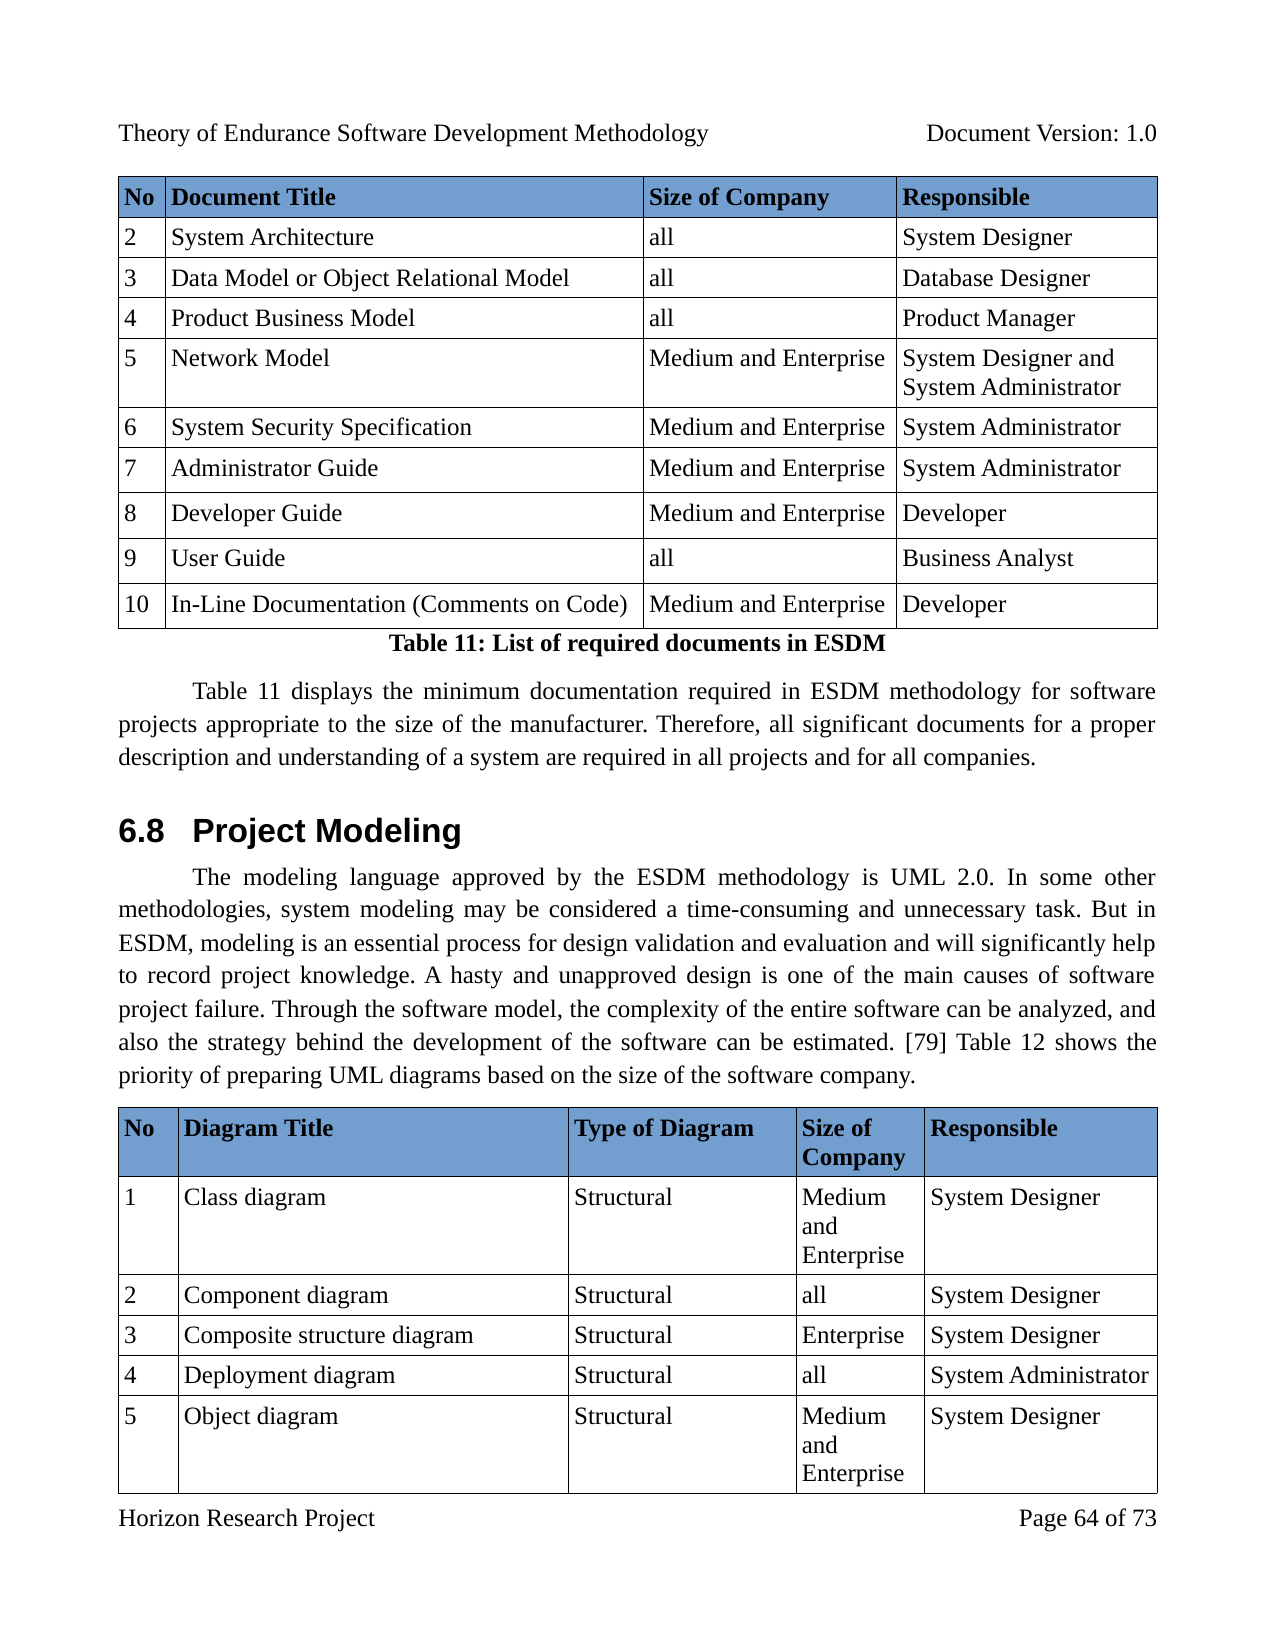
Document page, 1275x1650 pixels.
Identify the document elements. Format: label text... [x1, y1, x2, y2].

table_cell 10 [119, 584, 165, 628]
table_cell Class diagram [179, 1177, 568, 1274]
table_cell Product Business Model [166, 298, 643, 338]
table_cell Medium and Enterprise [797, 1396, 924, 1493]
table_cell System Administrator [925, 1356, 1157, 1395]
table_cell System Designer [925, 1396, 1157, 1493]
table_cell System Administrator [897, 448, 1157, 492]
table_cell Developer [897, 584, 1157, 628]
table_cell Structural [569, 1316, 796, 1355]
table_cell System Designer [925, 1177, 1157, 1274]
table_cell all [644, 539, 896, 583]
table_cell Administrator Guide [166, 448, 643, 492]
table_header Size of Company [797, 1108, 924, 1176]
table_cell Deployment diagram [179, 1356, 568, 1395]
table_cell System Designer [925, 1316, 1157, 1355]
table_cell 2 [119, 1275, 178, 1314]
table_header Responsible [925, 1108, 1157, 1176]
table_cell 9 [119, 539, 165, 583]
table_cell Medium and Enterprise [644, 339, 896, 407]
table_cell Network Model [166, 339, 643, 407]
table_cell In-Line Documentation (Comments on Code) [166, 584, 643, 628]
table_cell Data Model or Object Relational Model [166, 258, 643, 297]
table_cell Developer Guide [166, 493, 643, 538]
table_cell 3 [119, 258, 165, 297]
table_cell System Administrator [897, 408, 1157, 447]
table_header Document Title [166, 177, 643, 217]
table_cell Business Analyst [897, 539, 1157, 583]
table_cell Structural [569, 1177, 796, 1274]
table_header No [119, 1108, 178, 1176]
subtitle Project Modeling [118, 810, 1157, 849]
table_cell 2 [119, 218, 165, 257]
text Table 11: List of required documents in ESDM [118, 629, 1157, 657]
table_cell Medium and Enterprise [644, 448, 896, 492]
table_cell all [644, 258, 896, 297]
table_cell System Architecture [166, 218, 643, 257]
table_cell System Designer [925, 1275, 1157, 1314]
table_cell Structural [569, 1275, 796, 1314]
table_cell Composite structure diagram [179, 1316, 568, 1355]
table_cell Medium and Enterprise [797, 1177, 924, 1274]
table_cell all [644, 218, 896, 257]
table_cell Enterprise [797, 1316, 924, 1355]
table_cell 5 [119, 339, 165, 407]
table_cell System Security Specification [166, 408, 643, 447]
table_cell 8 [119, 493, 165, 538]
table_cell Structural [569, 1396, 796, 1493]
table_cell Structural [569, 1356, 796, 1395]
table_cell all [797, 1356, 924, 1395]
table_header Responsible [897, 177, 1157, 217]
table_header Type of Diagram [569, 1108, 796, 1176]
table_cell Developer [897, 493, 1157, 538]
table_cell 6 [119, 408, 165, 447]
table_cell 5 [119, 1396, 178, 1493]
table_cell User Guide [166, 539, 643, 583]
table_header Diagram Title [179, 1108, 568, 1176]
table_cell 1 [119, 1177, 178, 1274]
table_cell Object diagram [179, 1396, 568, 1493]
table_cell Medium and Enterprise [644, 584, 896, 628]
table_cell System Designer and System Administrator [897, 339, 1157, 407]
table_cell 4 [119, 1356, 178, 1395]
table_cell System Designer [897, 218, 1157, 257]
table_cell Component diagram [179, 1275, 568, 1314]
table_cell Product Manager [897, 298, 1157, 338]
text Table 11 displays the minimum documentation required in ESDM methodology for software projects appropriate to the size of the manufacturer. Therefore, all significant documents for a proper description and understanding of a system are required in all projects and for all companies. [118, 676, 1157, 771]
table_cell 4 [119, 298, 165, 338]
text The modeling language approved by the ESDM methodology is UML 2.0. In some other methodologies, system modeling may be considered a time-consuming and unnecessary task. But in ESDM, modeling is an essential process for design validation and evaluation and will significantly help to record project knowledge. A hasty and unapproved design is one of the main causes of software project failure. Through the software model, the complexity of the entire software can be analyzed, and also the strategy behind the development of the software can be estimated. [79] Table 12 shows the priority of preparing UML diagrams based on the size of the software company. [118, 862, 1157, 1088]
table_cell all [644, 298, 896, 338]
table_cell Medium and Enterprise [644, 408, 896, 447]
table_header Size of Company [644, 177, 896, 217]
table_cell Database Designer [897, 258, 1157, 297]
table_cell 3 [119, 1316, 178, 1355]
table_header No [119, 177, 165, 217]
table_cell 7 [119, 448, 165, 492]
table_cell all [797, 1275, 924, 1314]
table_cell Medium and Enterprise [644, 493, 896, 538]
